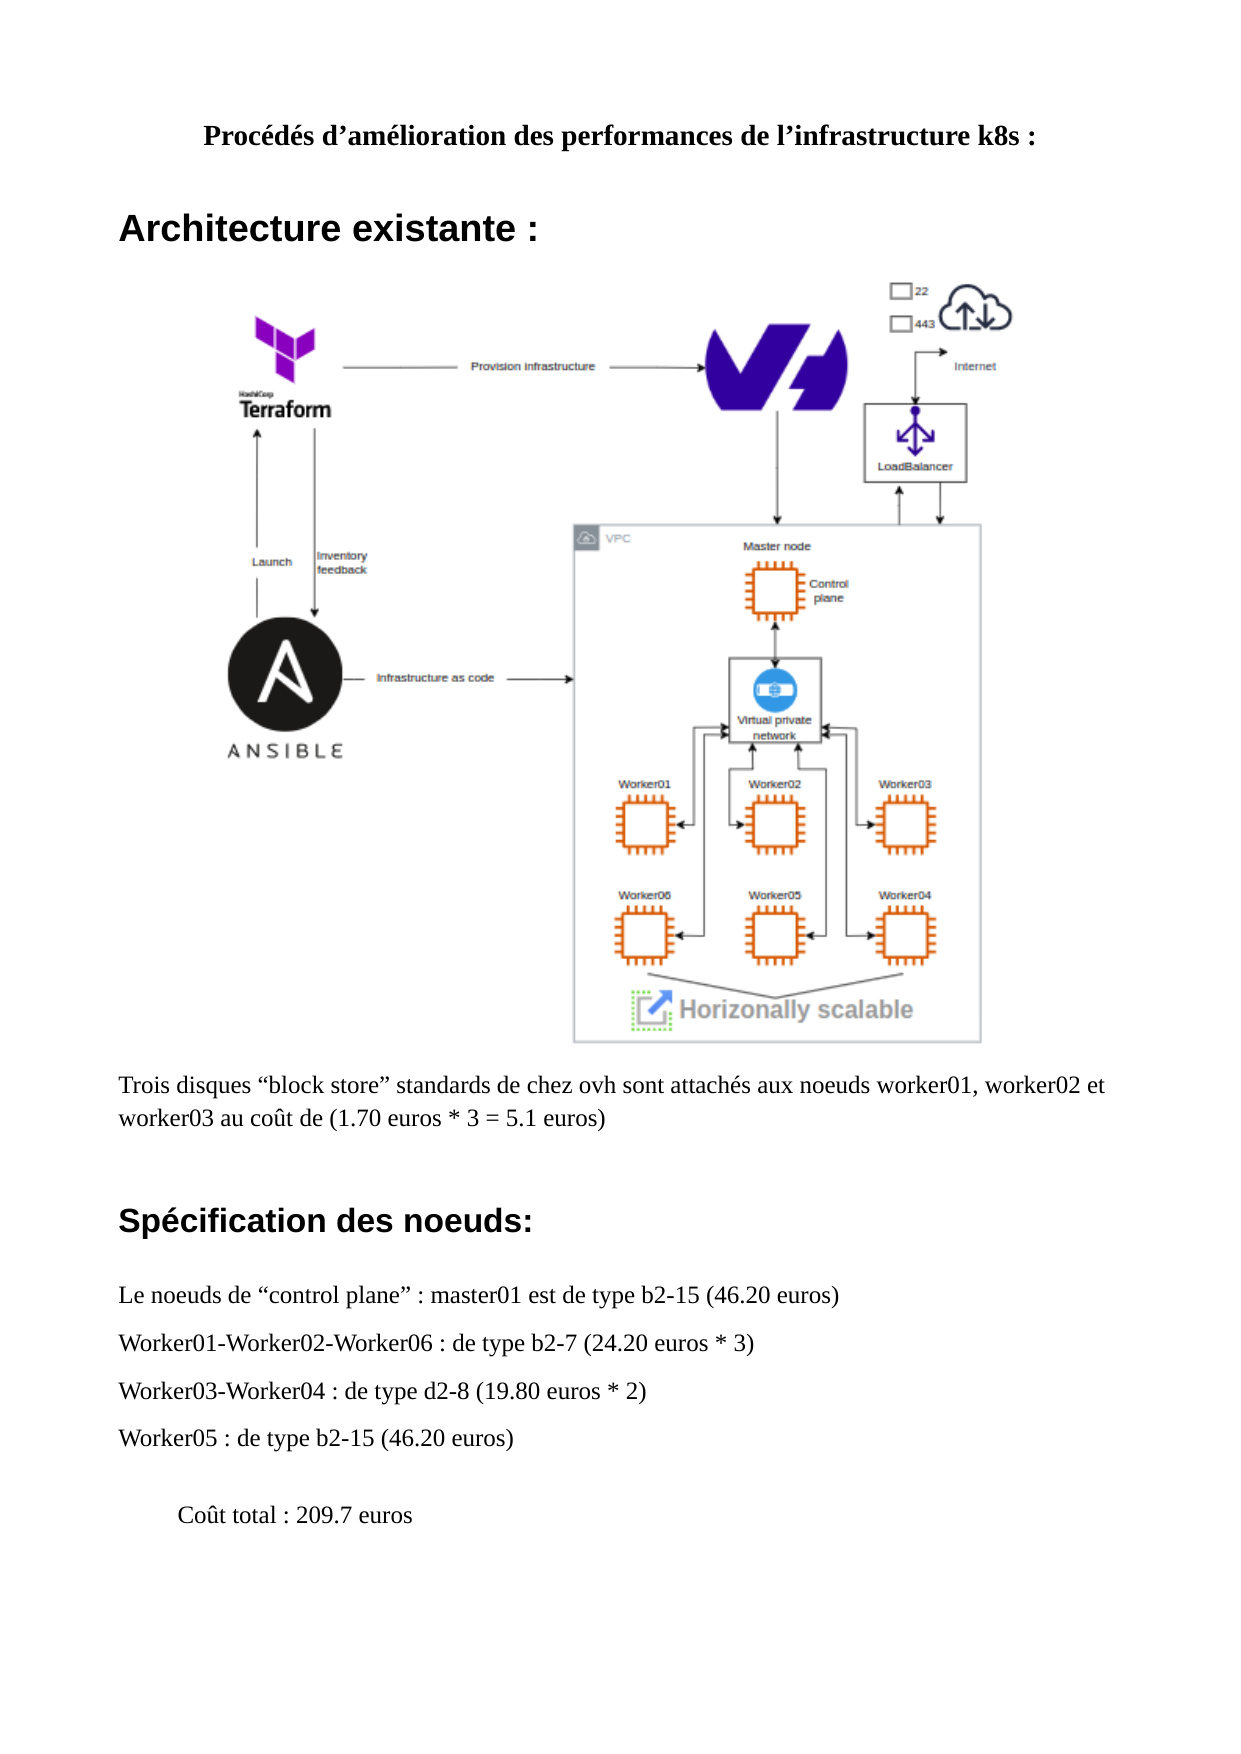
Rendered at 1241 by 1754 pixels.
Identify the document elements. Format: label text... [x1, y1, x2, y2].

text Procédés d’amélioration des performances de l’infrastructure k8s : [118, 118, 1122, 152]
text Coût total : 209.7 euros [177, 1500, 1063, 1528]
subtitle Architecture existante : [118, 205, 1122, 249]
picture [208, 261, 1032, 1067]
text Le noeuds de “control plane” : master01 est de type b2-15 (46.20 euros) [118, 1281, 1122, 1309]
subtitle Spécification des noeuds: [118, 1201, 1122, 1239]
text Worker03-Worker04 : de type d2-8 (19.80 euros * 2) [118, 1376, 1122, 1404]
text Worker05 : de type b2-15 (46.20 euros) [118, 1423, 1122, 1452]
text Worker01-Worker02-Worker06 : de type b2-7 (24.20 euros * 3) [118, 1328, 1122, 1357]
text Trois disques “block store” standards de chez ovh sont attachés aux noeuds worker01, worker02 et worker03 au coût de (1.70 euros * 3 = 5.1 euros) [118, 262, 1122, 1132]
